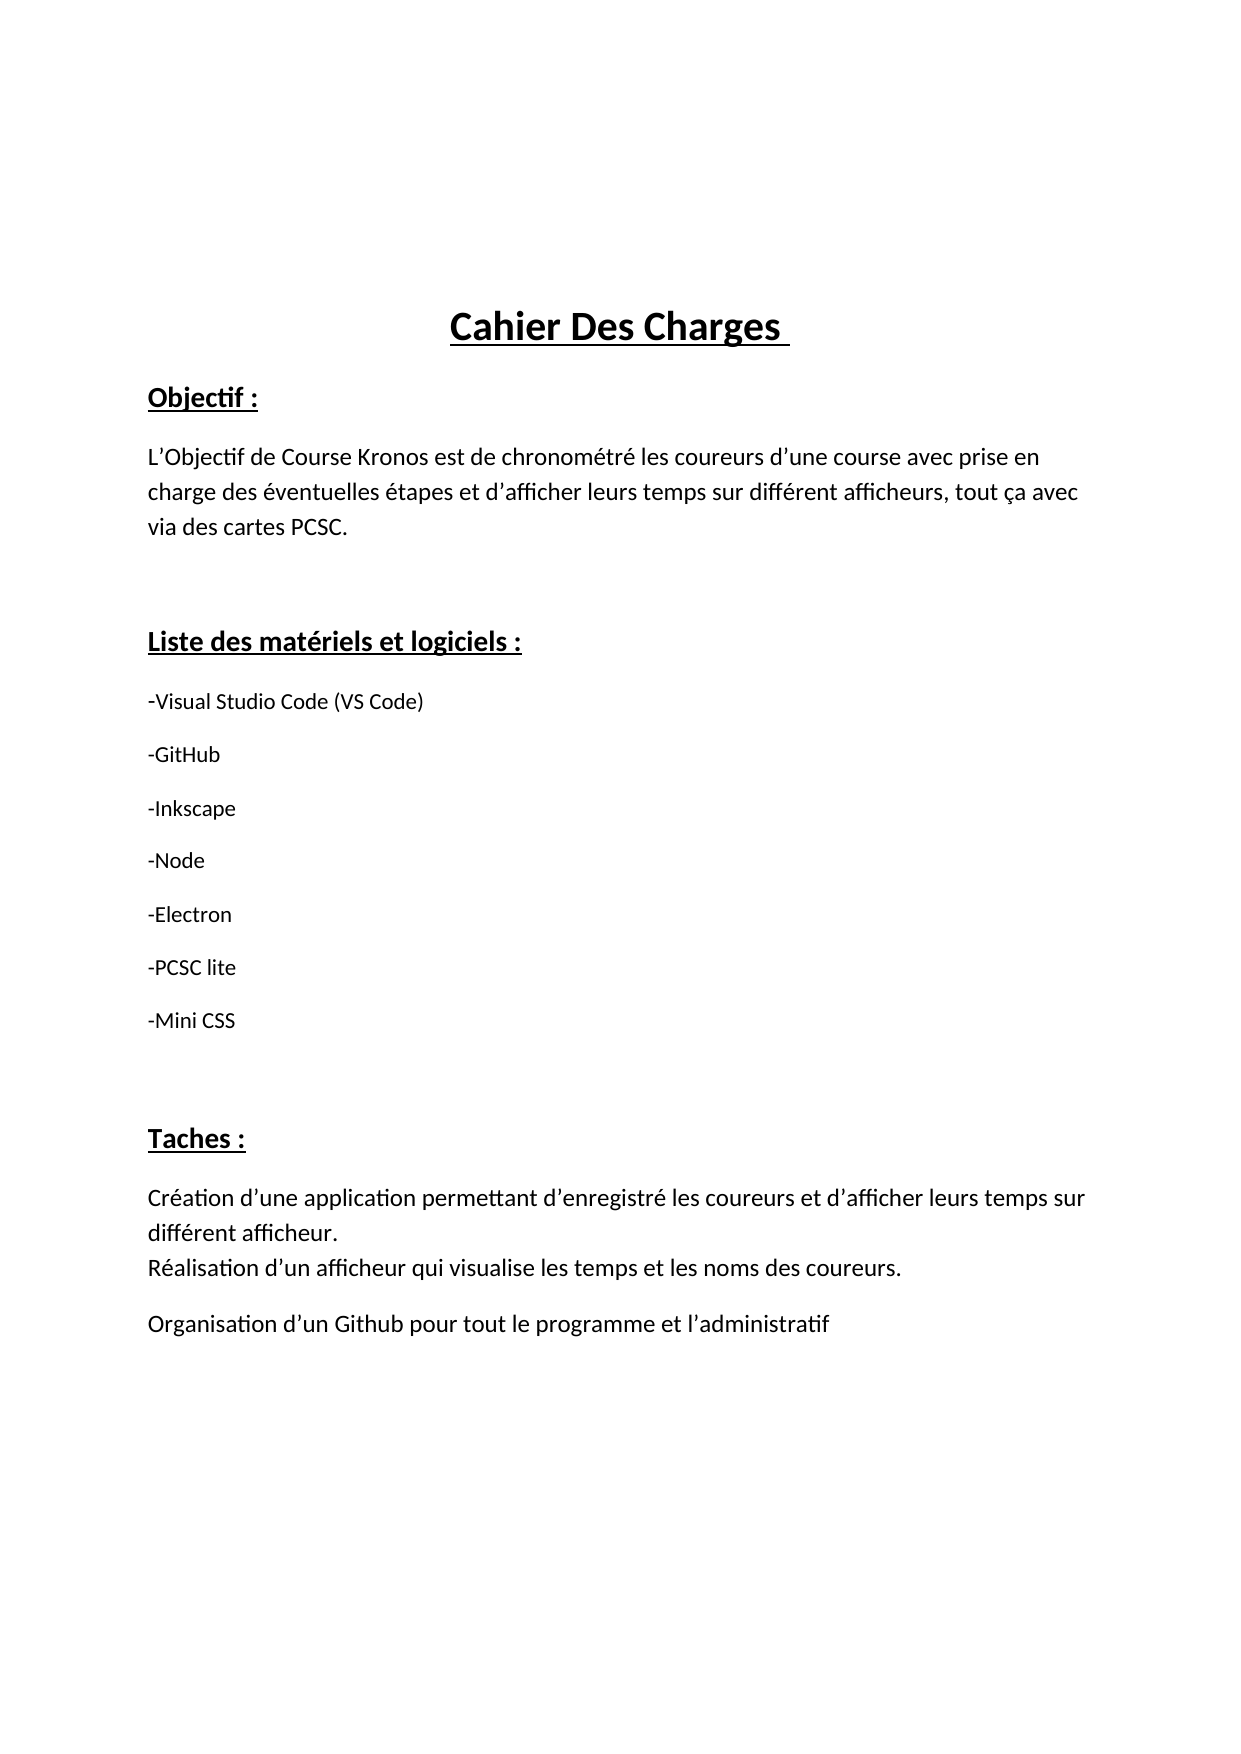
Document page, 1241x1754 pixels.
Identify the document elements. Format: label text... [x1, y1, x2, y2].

text -Mini CSS [148, 1006, 1093, 1034]
text Cahier Des Charges [148, 300, 1093, 351]
text Objectif : [148, 379, 1093, 415]
text Liste des matériels et logiciels : [148, 623, 1093, 659]
text Création d’une application permettant d’enregistré les coureurs et d’afficher leurs temps sur différent afficheur. Réalisation d’un afficheur qui visualise les temps et les noms des coureurs. [148, 1182, 1093, 1283]
text -Node [148, 847, 1093, 875]
text -Electron [148, 900, 1093, 928]
text -PCSC lite [148, 953, 1093, 981]
text L’Objectif de Course Kronos est de chronométré les coureurs d’une course avec prise en charge des éventuelles étapes et d’afficher leurs temps sur différent afficheurs, tout ça avec via des cartes PCSC. [148, 441, 1093, 542]
text -GitHub [148, 741, 1093, 769]
text Organisation d’un Github pour tout le programme et l’administratif [148, 1308, 1093, 1339]
text -Visual Studio Code (VS Code) [148, 685, 1093, 715]
text -Inkscape [148, 794, 1093, 822]
text Taches : [148, 1121, 1093, 1156]
